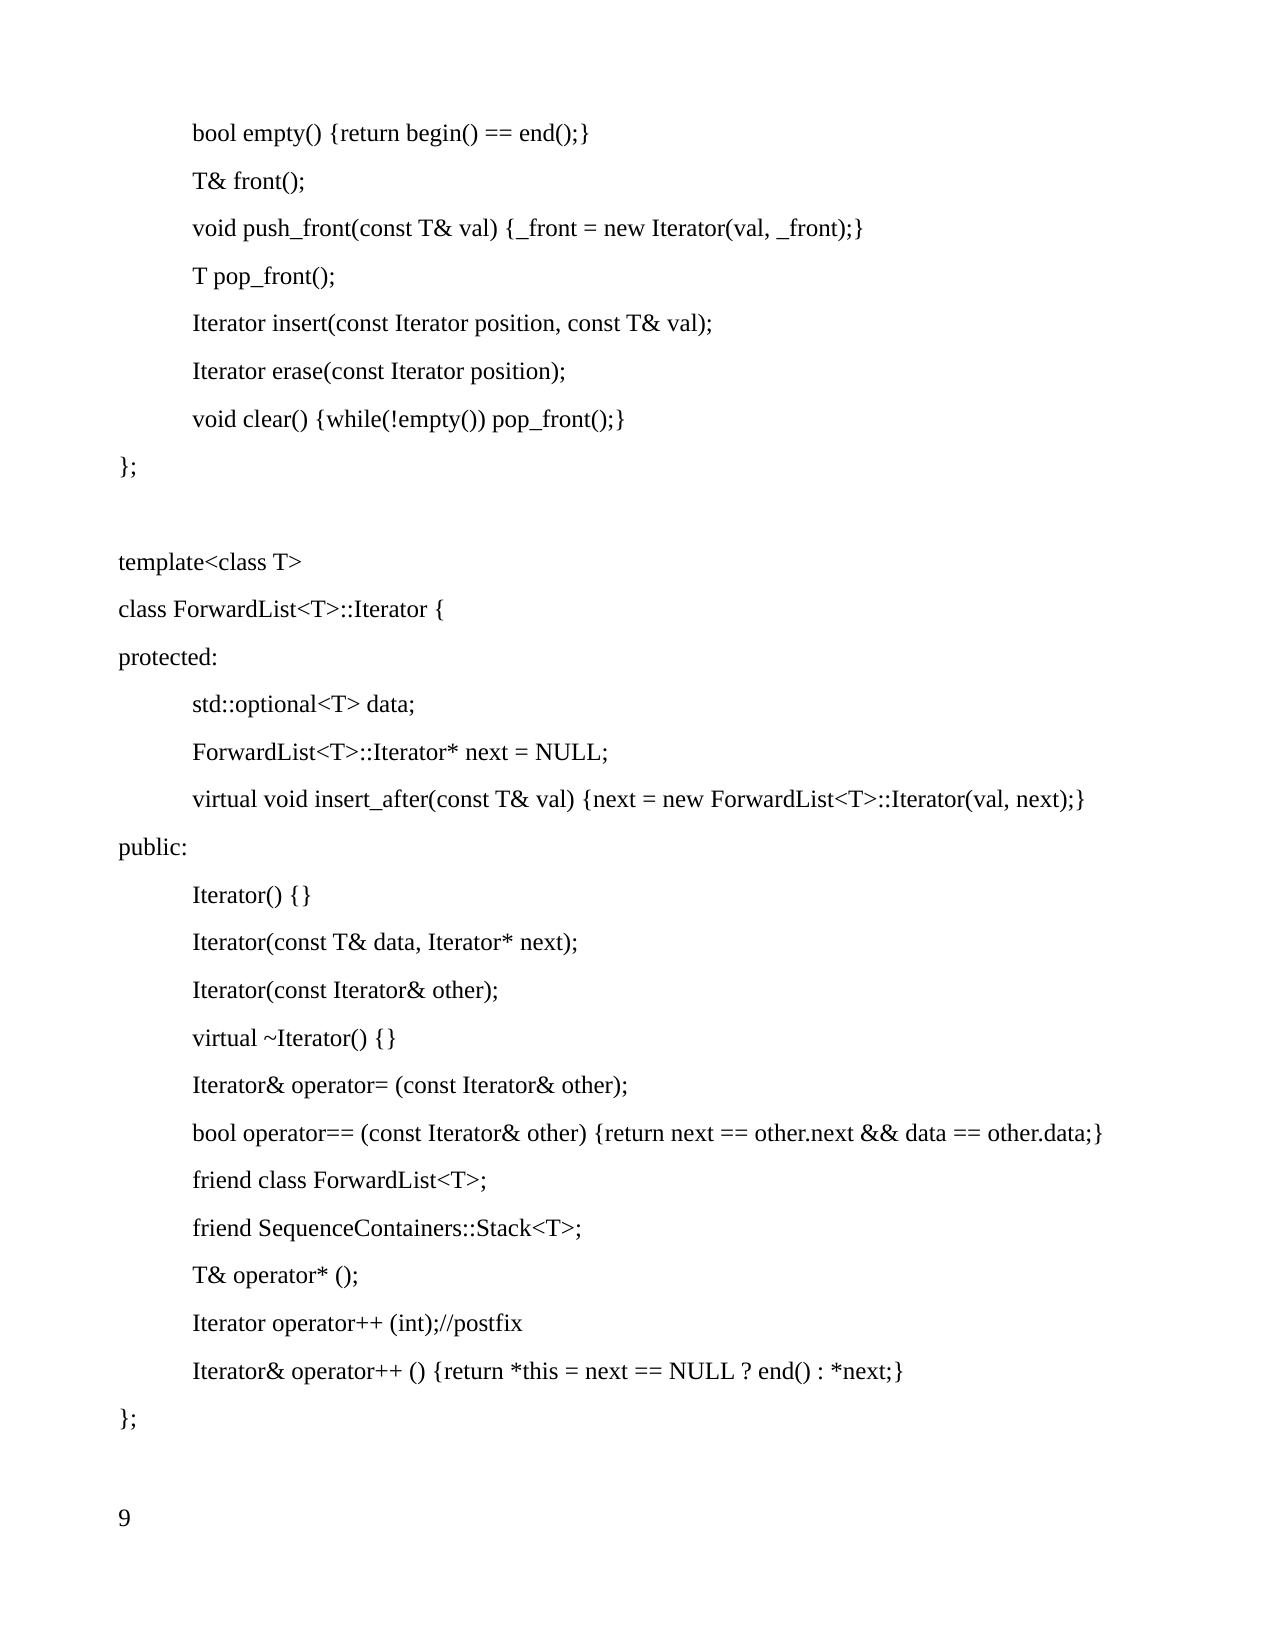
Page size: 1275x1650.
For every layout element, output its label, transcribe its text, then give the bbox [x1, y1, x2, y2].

text public: [118, 832, 1157, 861]
text void push_front(const T& val) {_front = new Iterator(val, _front);} [118, 213, 1157, 242]
text Iterator& operator= (const Iterator& other); [118, 1070, 1157, 1099]
text std::optional<T> data; [118, 689, 1157, 718]
text friend class ForwardList<T>; [118, 1165, 1157, 1194]
text Iterator(const Iterator& other); [118, 975, 1157, 1004]
text Iterator operator++ (int);//postfix [118, 1308, 1157, 1337]
text class ForwardList<T>::Iterator { [118, 594, 1157, 623]
text ForwardList<T>::Iterator* next = NULL; [118, 737, 1157, 766]
text bool operator== (const Iterator& other) {return next == other.next && data == other.data;} [118, 1118, 1157, 1147]
text virtual ~Iterator() {} [118, 1023, 1157, 1051]
text Iterator erase(const Iterator position); [118, 356, 1157, 385]
text T pop_front(); [118, 261, 1157, 290]
text virtual void insert_after(const T& val) {next = new ForwardList<T>::Iterator(val, next);} [118, 784, 1157, 813]
text Iterator& operator++ () {return *this = next == NULL ? end() : *next;} [118, 1356, 1157, 1384]
text Iterator insert(const Iterator position, const T& val); [118, 308, 1157, 337]
text template<class T> [118, 547, 1157, 575]
text friend SequenceContainers::Stack<T>; [118, 1213, 1157, 1242]
text Iterator() {} [118, 880, 1157, 908]
text T& front(); [118, 166, 1157, 194]
text void clear() {while(!empty()) pop_front();} [118, 404, 1157, 432]
text }; [118, 1403, 1157, 1432]
text bool empty() {return begin() == end();} [118, 118, 1157, 147]
text protected: [118, 642, 1157, 671]
text Iterator(const T& data, Iterator* next); [118, 927, 1157, 956]
text T& operator* (); [118, 1261, 1157, 1289]
text }; [118, 451, 1157, 480]
